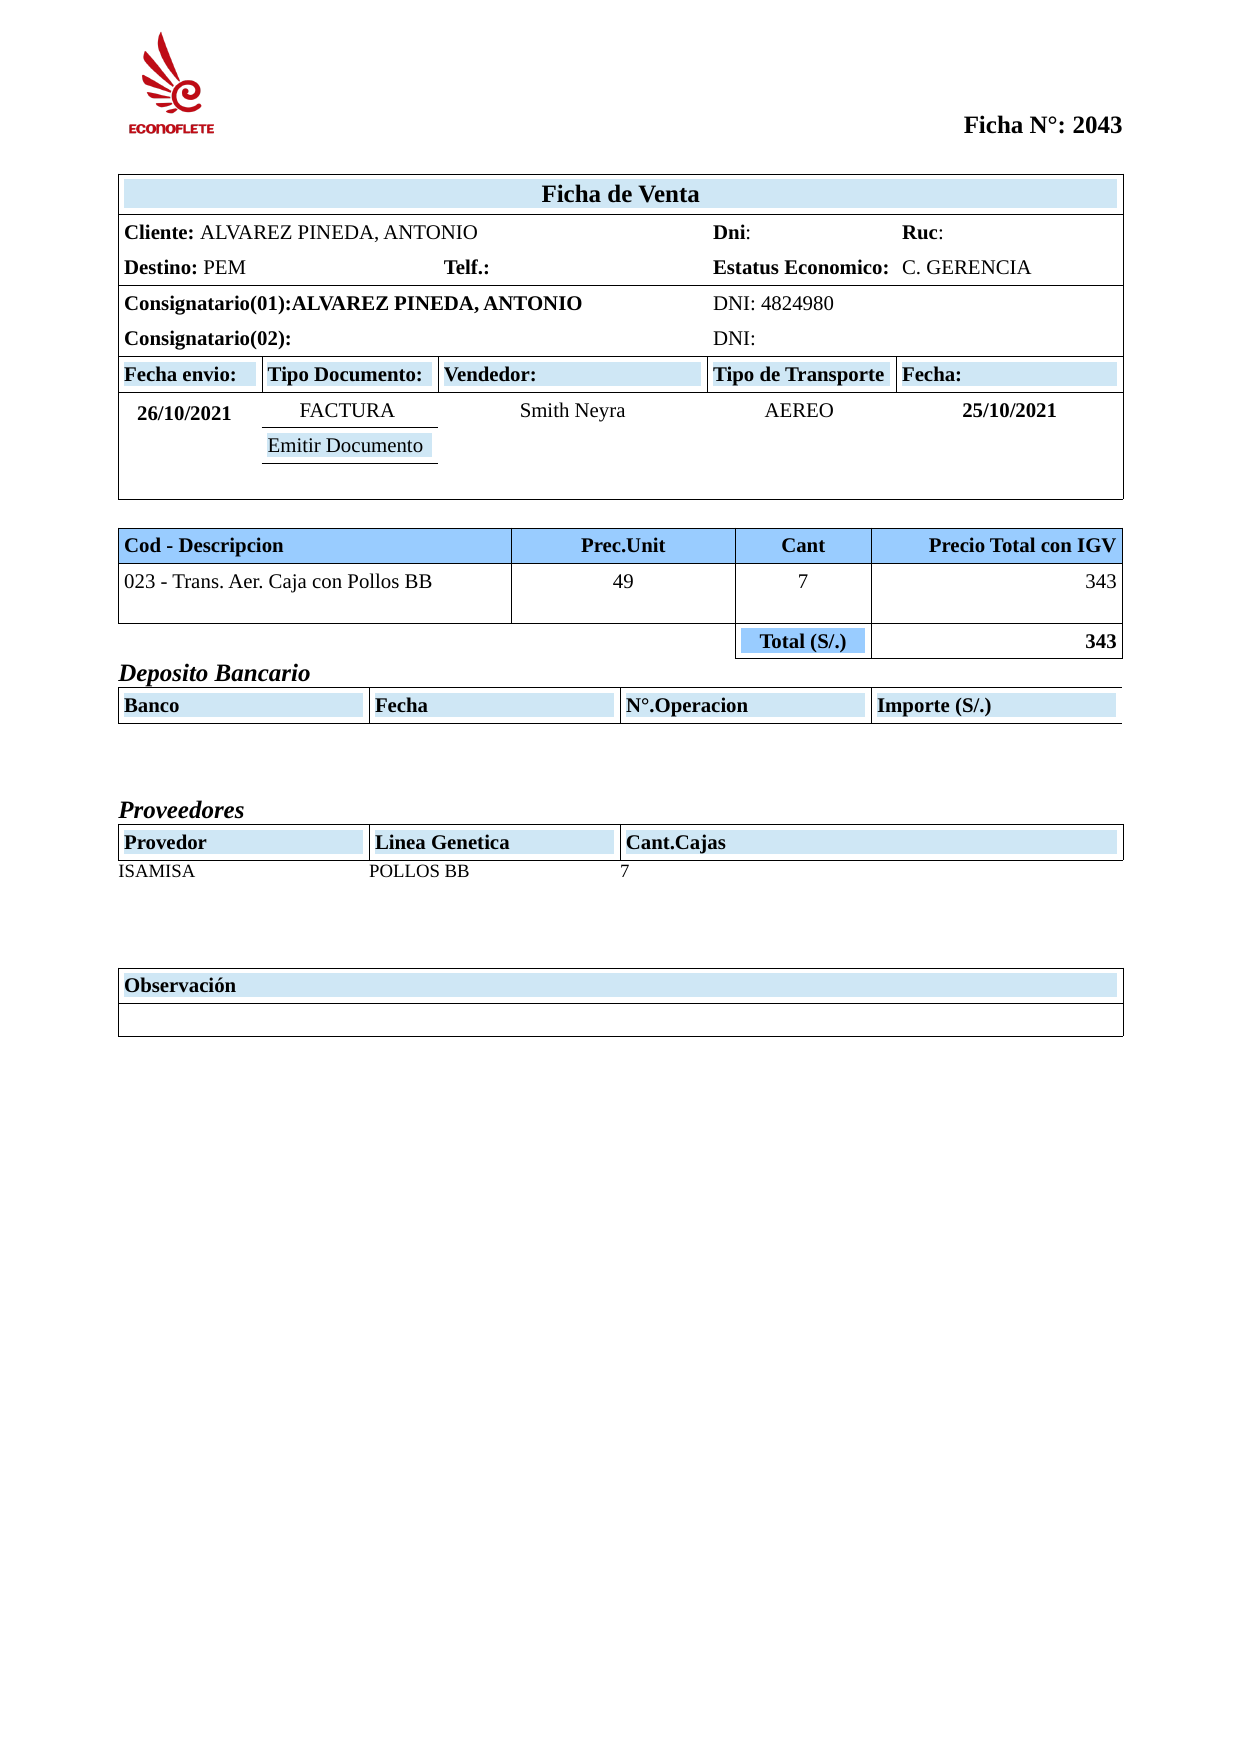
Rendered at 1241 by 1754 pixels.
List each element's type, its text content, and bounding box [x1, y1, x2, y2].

table_header Cod - Descripcion [119, 529, 511, 563]
table_cell [369, 946, 620, 967]
table_cell [118, 724, 369, 747]
table_header N°.Operacion [621, 688, 871, 723]
table_cell Fecha envio: [119, 357, 262, 392]
table_cell Consignatario(02): [119, 321, 707, 356]
table_header Precio Total con IGV [872, 529, 1122, 563]
table_header Cant [736, 529, 871, 563]
text Proveedores [118, 795, 1122, 824]
table_cell [369, 747, 620, 771]
table_header Importe (S/.) [872, 688, 1122, 723]
table_cell [620, 724, 871, 747]
table_cell [118, 747, 369, 771]
table_cell [369, 881, 620, 903]
table_cell 343 [872, 564, 1122, 623]
table_cell [369, 724, 620, 747]
table_header Fecha [370, 688, 620, 723]
table_cell [262, 464, 438, 498]
table_cell Fecha: [897, 357, 1123, 392]
picture [118, 31, 225, 134]
table_cell [369, 771, 620, 795]
table_cell 343 [872, 624, 1122, 658]
table_cell [871, 771, 1122, 795]
table_cell [620, 771, 871, 795]
table_cell [118, 771, 369, 795]
table_cell 49 [512, 564, 735, 623]
table_cell AEREO [707, 393, 896, 498]
table_cell 7 [736, 564, 871, 623]
table_cell 7 [620, 861, 1123, 881]
table_cell POLLOS BB [369, 861, 620, 881]
table_cell Destino: PEM [119, 249, 438, 285]
table_header Ficha de Venta [119, 175, 1123, 214]
table_cell [620, 924, 1123, 946]
table_cell Consignatario(01):ALVAREZ PINEDA, ANTONIO [119, 286, 707, 321]
table_cell Smith Neyra [438, 393, 707, 498]
table_cell Dni: [707, 215, 896, 249]
table_cell Estatus Economico: [707, 249, 896, 285]
table_cell [871, 724, 1122, 747]
table_cell 25/10/2021 [896, 393, 1123, 498]
table_header Observación [119, 969, 1123, 1003]
table_cell Cliente: ALVAREZ PINEDA, ANTONIO [119, 215, 707, 249]
table_cell DNI: [707, 321, 1123, 356]
table_cell [118, 924, 369, 946]
table_header Prec.Unit [512, 529, 735, 563]
table_cell [620, 903, 1123, 924]
table_cell [118, 903, 369, 924]
table_header Cant.Cajas [621, 825, 1123, 859]
table_cell [118, 946, 369, 967]
table_cell Tipo de Transporte [708, 357, 896, 392]
table_cell [118, 881, 369, 903]
table_cell ISAMISA [118, 861, 369, 881]
table_cell [620, 946, 1123, 967]
table_cell Emitir Documento [262, 428, 438, 463]
table_cell 26/10/2021 [119, 393, 262, 498]
table_header Linea Genetica [370, 825, 620, 859]
table_cell C. GERENCIA [896, 249, 1123, 285]
table_header Banco [119, 688, 369, 723]
table_cell Telf.: [438, 249, 707, 285]
table_cell [871, 747, 1122, 771]
table_cell Total (S/.) [736, 624, 871, 658]
table_cell 023 - Trans. Aer. Caja con Pollos BB [119, 564, 511, 623]
table_cell [369, 924, 620, 946]
table_cell [620, 747, 871, 771]
table_cell [119, 1004, 1123, 1036]
table_header Provedor [119, 825, 369, 859]
table_cell Ruc: [896, 215, 1123, 249]
text Deposito Bancario [118, 658, 1122, 687]
table_cell [369, 903, 620, 924]
table_cell [620, 881, 1123, 903]
table_cell Tipo Documento: [263, 357, 438, 392]
table_cell Vendedor: [439, 357, 707, 392]
table_cell [511, 624, 735, 658]
table_cell DNI: 4824980 [707, 286, 1123, 321]
table_cell [118, 624, 511, 658]
table_cell FACTURA [262, 393, 438, 427]
